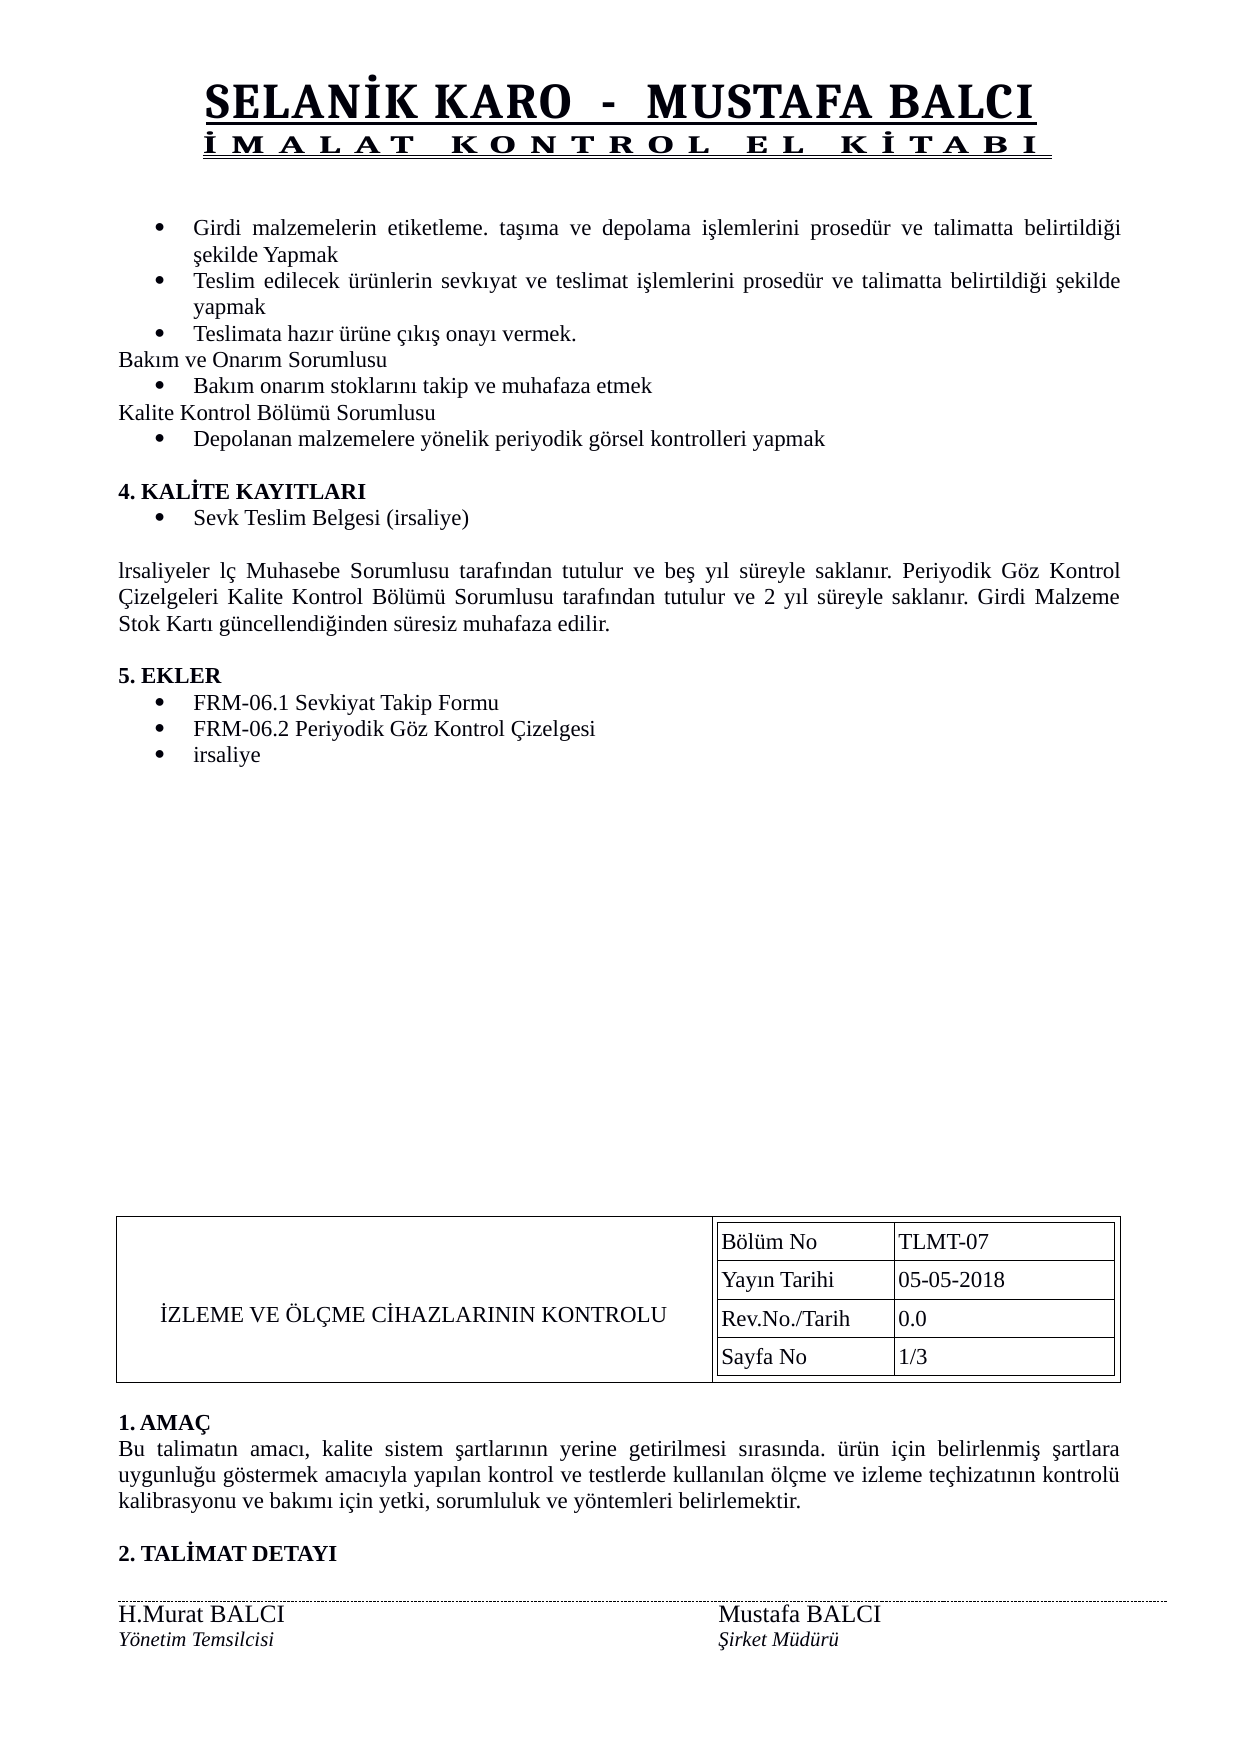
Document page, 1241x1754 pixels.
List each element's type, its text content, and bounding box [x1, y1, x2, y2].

list irsaliye [156, 741, 1122, 768]
list FRM-06.1 Sevkiyat Takip Formu [156, 689, 1122, 715]
table_cell 1/3 [895, 1338, 1114, 1375]
text 1. AMAÇ [118, 1408, 1122, 1435]
table_header Bölüm No [718, 1223, 894, 1260]
table_cell 0.0 [895, 1300, 1114, 1337]
text 4. KALİTE KAYITLARI [118, 478, 1122, 504]
table_cell Yayın Tarihi [718, 1261, 894, 1299]
table_cell Sayfa No [718, 1338, 894, 1375]
table_header TLMT-07 [895, 1223, 1114, 1260]
text 2. TALİMAT DETAYI [118, 1540, 1122, 1567]
text Bu talimatın amacı, kalite sistem şartlarının yerine getirilmesi sırasında. ürün için belirlenmiş şartlara uygunluğu göstermek amacıyla yapılan kontrol ve testlerde kullanılan ölçme ve izleme teçhizatının kontrolü kalibrasyonu ve bakımı için yetki, sorumluluk ve yöntemleri belirlemektir. [118, 1435, 1122, 1514]
text Bakım ve Onarım Sorumlusu [118, 346, 1122, 372]
list Depolanan malzemelere yönelik periyodik görsel kontrolleri yapmak [156, 425, 1122, 451]
text lrsaliyeler lç Muhasebe Sorumlusu tarafından tutulur ve beş yıl süreyle saklanır. Periyodik Göz Kontrol Çizelgeleri Kalite Kontrol Bölümü Sorumlusu tarafından tutulur ve 2 yıl süreyle saklanır. Girdi Malzeme Stok Kartı güncellendiğinden süresiz muhafaza edilir. [118, 557, 1122, 636]
text 5. EKLER [118, 662, 1122, 689]
list Teslimata hazır ürüne çıkış onayı vermek. [156, 320, 1122, 346]
table_header İZLEME VE ÖLÇME CİHAZLARININ KONTROLU [117, 1217, 712, 1382]
list Girdi malzemelerin etiketleme. taşıma ve depolama işlemlerini prosedür ve talimatta belirtildiği şekilde Yapmak [156, 214, 1122, 267]
list Teslim edilecek ürünlerin sevkıyat ve teslimat işlemlerini prosedür ve talimatta belirtildiği şekilde yapmak [156, 267, 1122, 320]
list Sevk Teslim Belgesi (irsaliye) [156, 504, 1122, 531]
table_cell 05-05-2018 [895, 1261, 1114, 1299]
table_cell Rev.No./Tarih [718, 1300, 894, 1337]
text Kalite Kontrol Bölümü Sorumlusu [118, 399, 1122, 425]
table_header [713, 1217, 1120, 1382]
list FRM-06.2 Periyodik Göz Kontrol Çizelgesi [156, 715, 1122, 741]
list Bakım onarım stoklarını takip ve muhafaza etmek [156, 372, 1122, 399]
